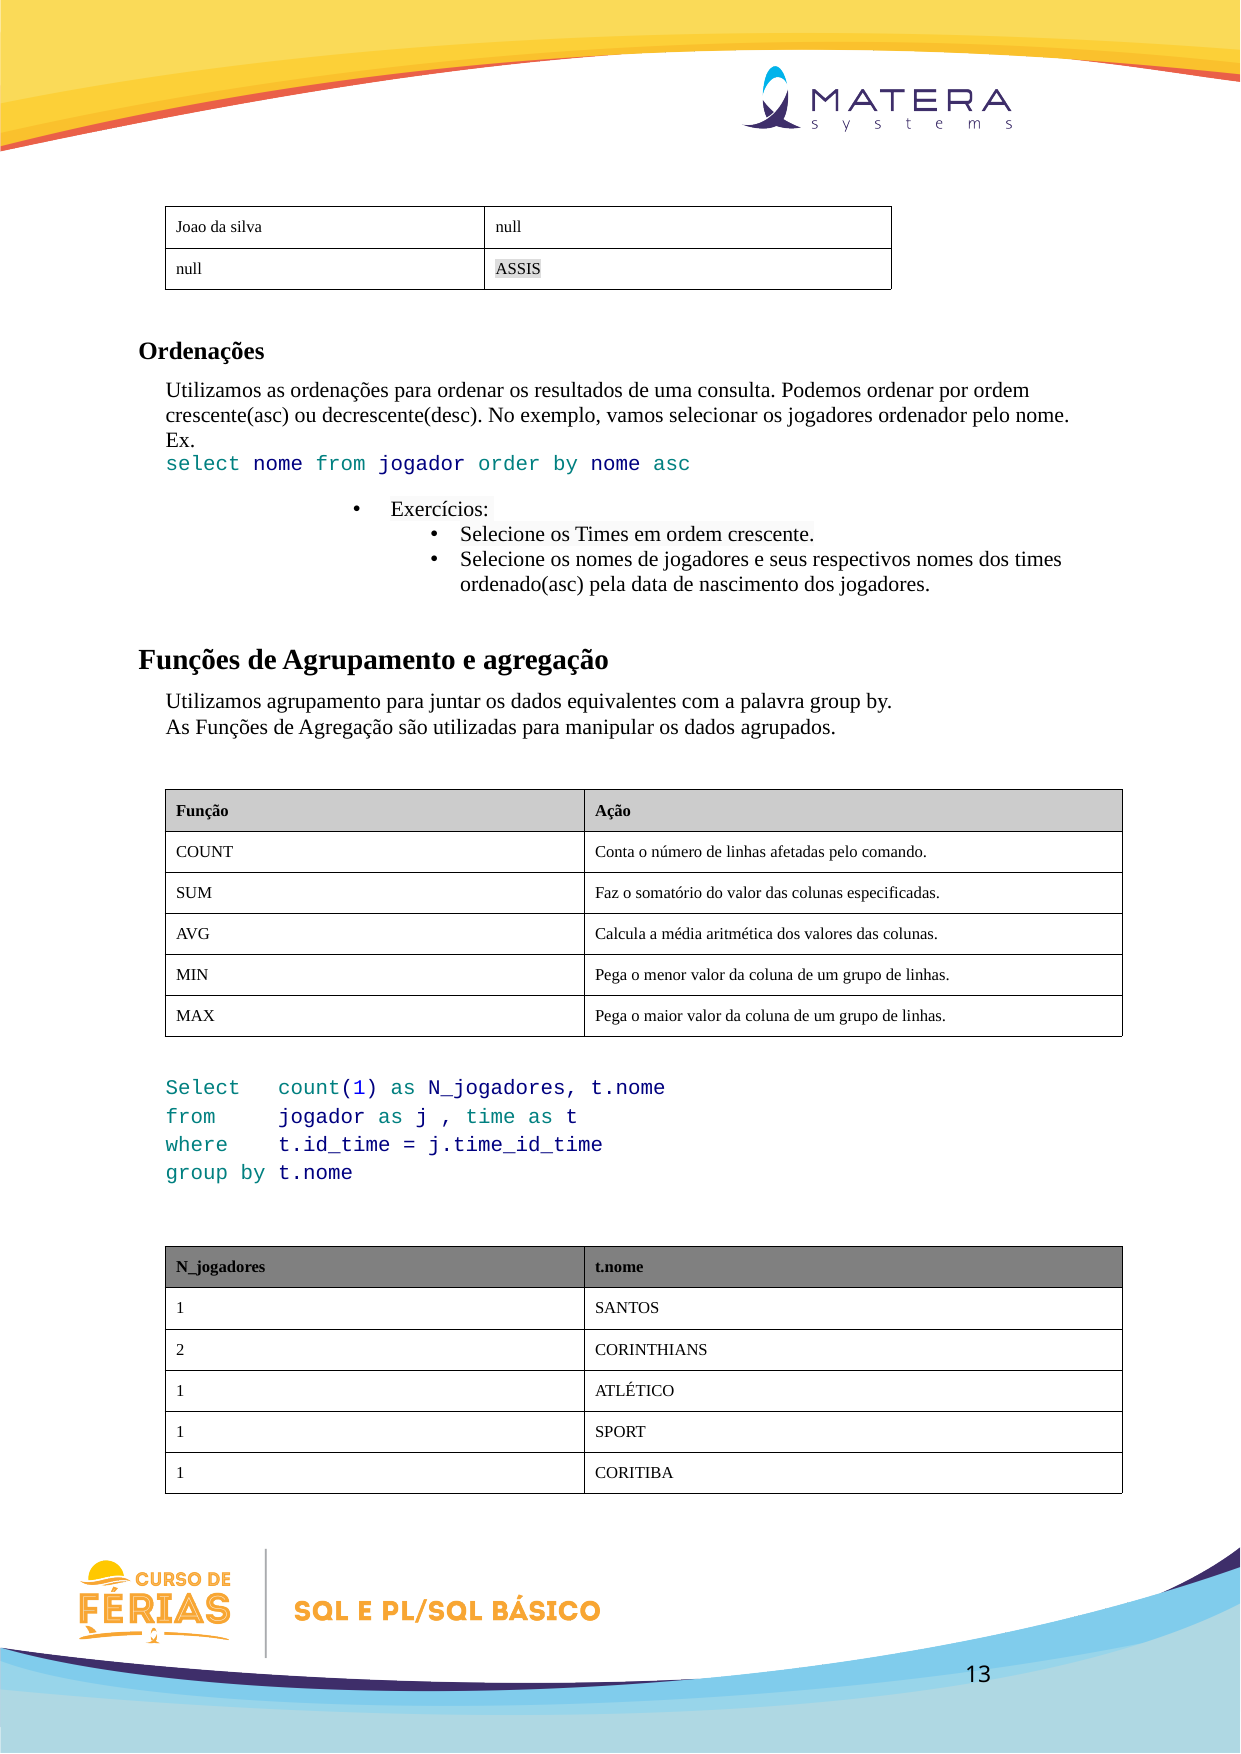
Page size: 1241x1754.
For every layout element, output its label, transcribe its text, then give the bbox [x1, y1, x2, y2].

table_cell 1 [166, 1412, 584, 1452]
table_cell SUM [166, 873, 584, 913]
list Selecione os nomes de jogadores e seus respectivos nomes dos times ordenado(asc) pela data de nascimento dos jogadores. [430, 546, 1152, 596]
table_header t.nome [585, 1247, 1122, 1287]
table_header Função [166, 790, 584, 831]
subtitle Funções de Agrupamento e agregação [138, 642, 1152, 676]
table_cell Conta o número de linhas afetadas pelo comando. [585, 832, 1122, 872]
table_cell CORITIBA [585, 1453, 1122, 1493]
table_cell Calcula a média aritmética dos valores das colunas. [585, 914, 1122, 954]
subtitle Ordenações [138, 336, 1152, 364]
table_header N_jogadores [166, 1247, 584, 1287]
table_cell Pega o maior valor da coluna de um grupo de linhas. [585, 996, 1122, 1036]
table_cell 2 [166, 1330, 584, 1369]
table_cell Joao da silva [166, 207, 484, 247]
table_cell SPORT [585, 1412, 1122, 1452]
text Utilizamos as ordenações para ordenar os resultados de uma consulta. Podemos ordenar por ordem crescente(asc) ou decrescente(desc). No exemplo, vamos selecionar os jogadores ordenador pelo nome. [165, 377, 1152, 427]
table_cell CORINTHIANS [585, 1330, 1122, 1369]
table_cell ASSIS [485, 249, 891, 288]
list Selecione os Times em ordem crescente. [430, 521, 1152, 546]
text Ex. [165, 427, 1152, 453]
text select nome from jogador order by nome asc [165, 453, 1152, 476]
table_header Ação [585, 790, 1122, 831]
picture [0, 0, 1241, 1753]
table_cell MIN [166, 955, 584, 995]
table_cell Faz o somatório do valor das colunas especificadas. [585, 873, 1122, 913]
table_cell 1 [166, 1453, 584, 1493]
list Exercícios: [353, 496, 1240, 521]
table_cell SANTOS [585, 1288, 1122, 1328]
table_cell ATLÉTICO [585, 1371, 1122, 1411]
table_cell MAX [166, 996, 584, 1036]
table_cell 1 [166, 1288, 584, 1328]
table_cell null [485, 207, 891, 247]
table_cell COUNT [166, 832, 584, 872]
text Utilizamos agrupamento para juntar os dados equivalentes com a palavra group by. [165, 688, 1152, 714]
table_cell null [166, 249, 484, 288]
table_cell 1 [166, 1371, 584, 1411]
text Select count(1) as N_jogadores, t.nome from jogador as j , time as t where t.id_time = j.time_id_time group by t.nome [165, 1077, 1152, 1186]
table_cell AVG [166, 914, 584, 954]
text As Funções de Agregação são utilizadas para manipular os dados agrupados. [165, 714, 1152, 739]
table_cell Pega o menor valor da coluna de um grupo de linhas. [585, 955, 1122, 995]
